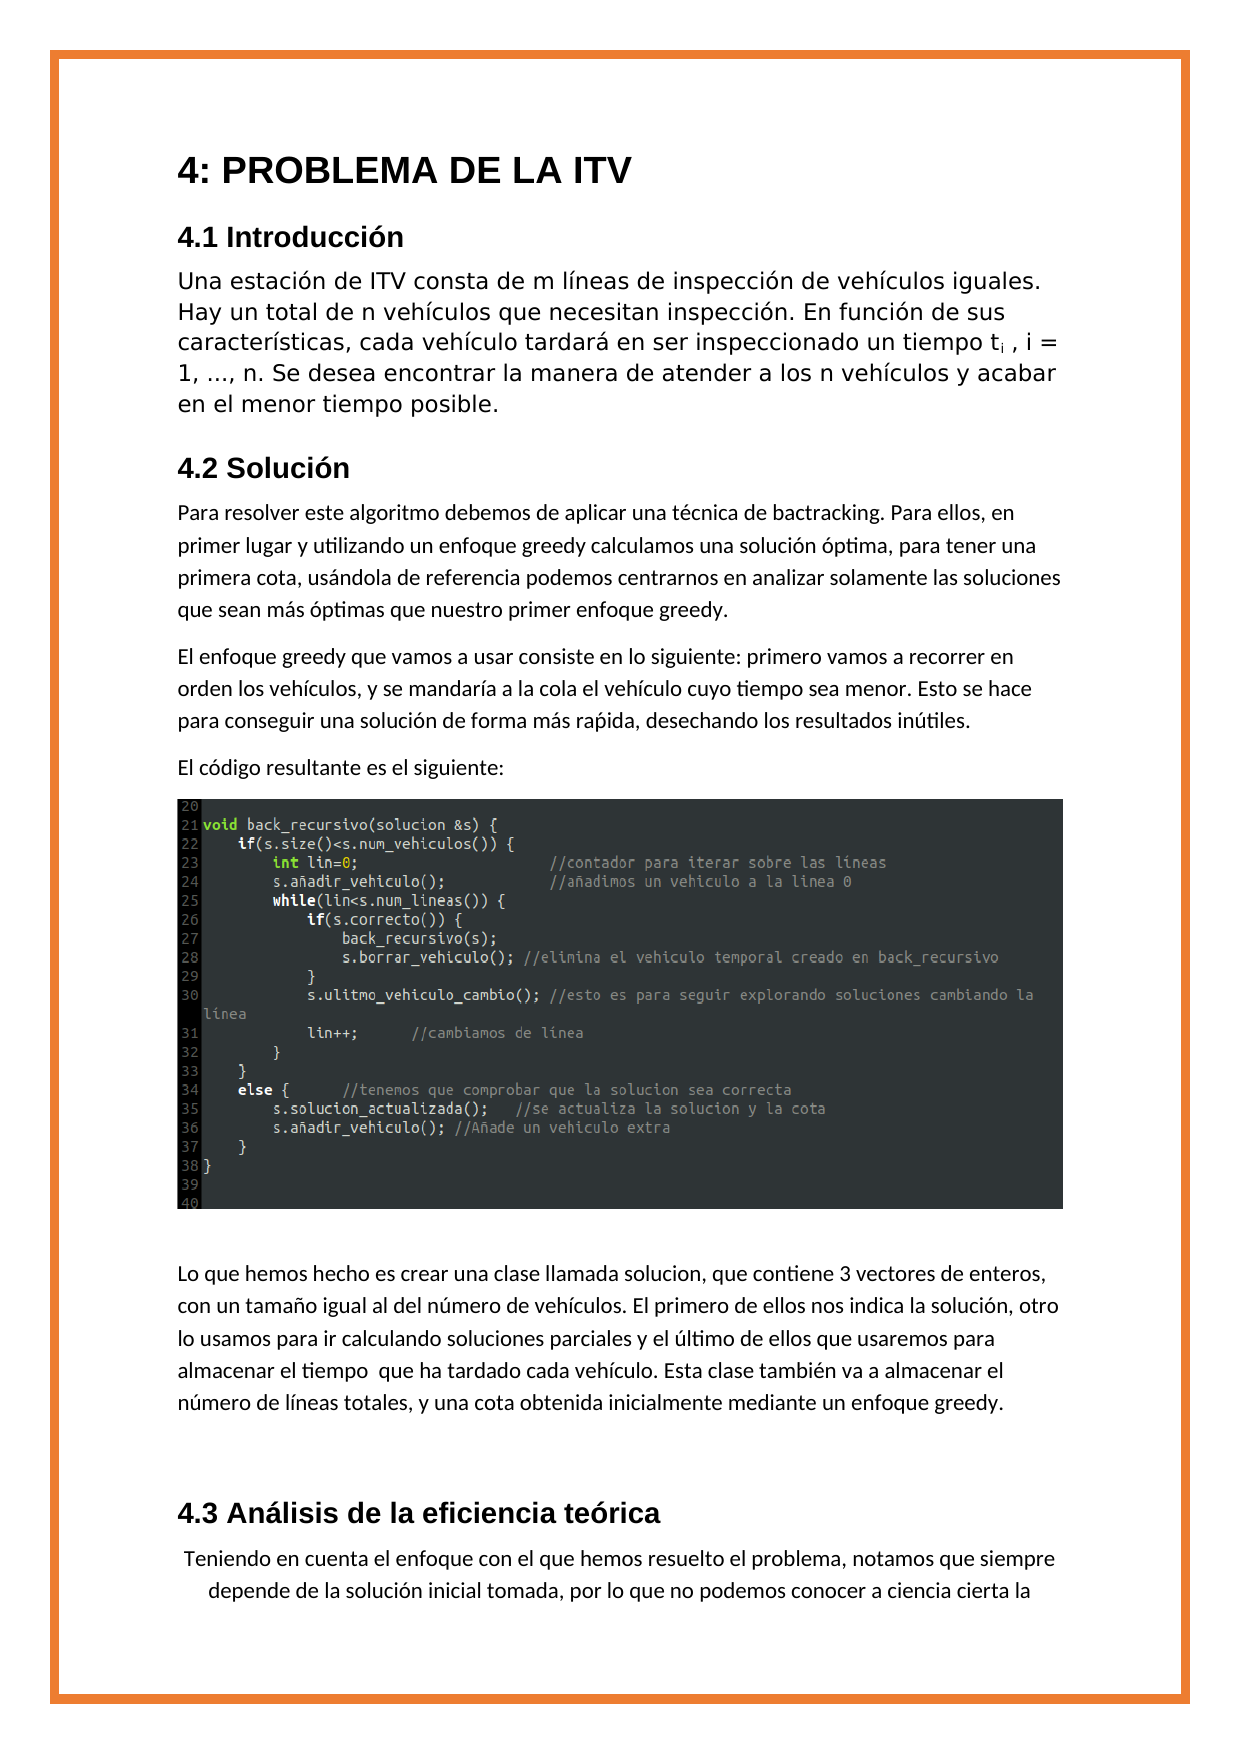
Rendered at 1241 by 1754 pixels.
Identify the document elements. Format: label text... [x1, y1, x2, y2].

text Teniendo en cuenta el enfoque con el que hemos resuelto el problema, notamos que siempre depende de la solución inicial tomada, por lo que no podemos conocer a ciencia cierta la [177, 1544, 1063, 1604]
text Para resolver este algoritmo debemos de aplicar una técnica de bactracking. Para ellos, en primer lugar y utilizando un enfoque greedy calculamos una solución óptima, para tener una primera cota, usándola de referencia podemos centrarnos en analizar solamente las soluciones que sean más óptimas que nuestro primer enfoque greedy. [177, 498, 1063, 623]
subtitle 4.2 Solución [177, 451, 1063, 484]
picture [177, 799, 1063, 1209]
text Lo que hemos hecho es crear una clase llamada solucion, que contiene 3 vectores de enteros, con un tamaño igual al del número de vehículos. El primero de ellos nos indica la solución, otro lo usamos para ir calculando soluciones parciales y el último de ellos que usaremos para almacenar el tiempo que ha tardado cada vehículo. Esta clase también va a almacenar el número de líneas totales, y una cota obtenida inicialmente mediante un enfoque greedy. [177, 1259, 1063, 1416]
text Una estación de ITV consta de m líneas de inspección de vehículos iguales. Hay un total de n vehículos que necesitan inspección. En función de sus características, cada vehículo tardará en ser inspeccionado un tiempo ti , i = 1, ..., n. Se desea encontrar la manera de atender a los n vehı́culos y acabar en el menor tiempo posible. [177, 268, 1063, 417]
subtitle 4.3 Análisis de la eficiencia teórica [177, 1496, 1063, 1530]
subtitle 4: PROBLEMA DE LA ITV [177, 148, 1063, 191]
text El código resultante es el siguiente: [177, 753, 1063, 781]
text El enfoque greedy que vamos a usar consiste en lo siguiente: primero vamos a recorrer en orden los vehículos, y se mandaría a la cola el vehículo cuyo tiempo sea menor. Esto se hace para conseguir una solución de forma más raṕida, desechando los resultados inútiles. [177, 642, 1063, 734]
subtitle 4.1 Introducción [177, 220, 1063, 254]
